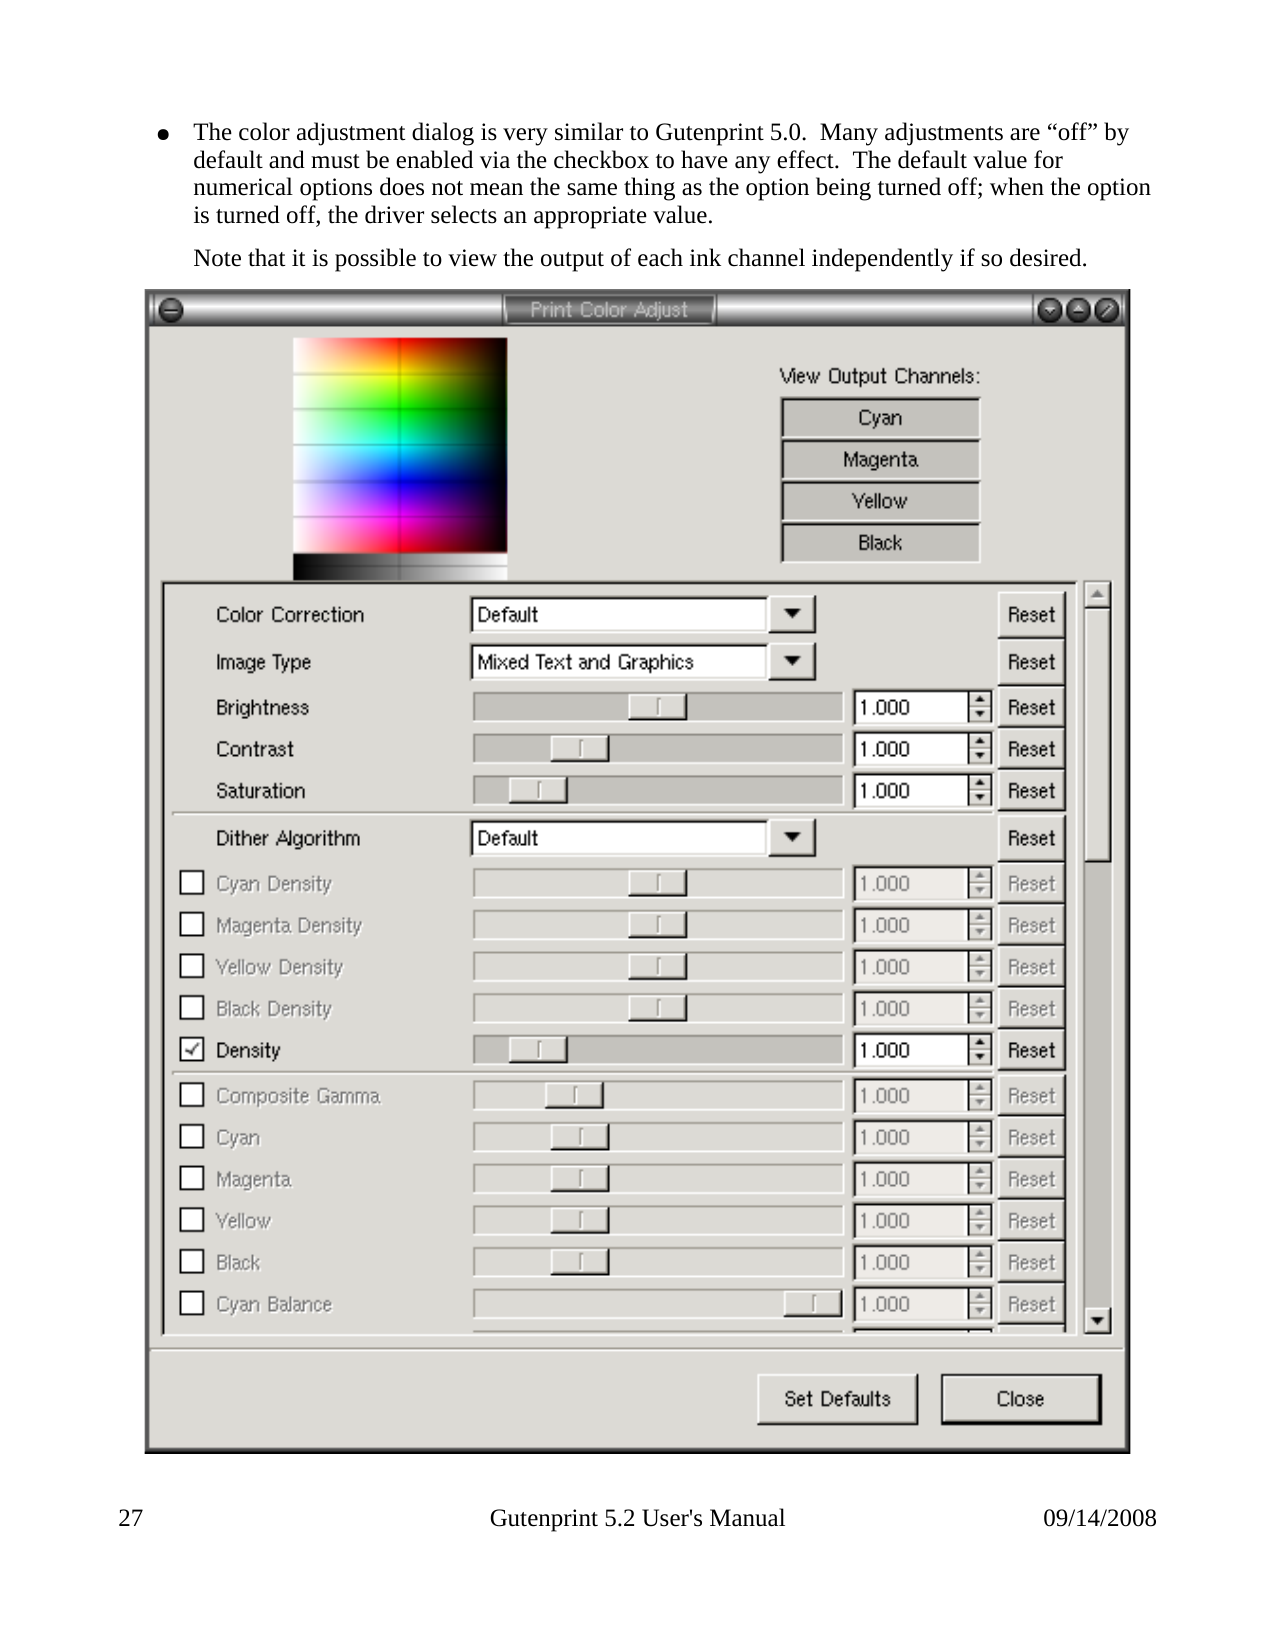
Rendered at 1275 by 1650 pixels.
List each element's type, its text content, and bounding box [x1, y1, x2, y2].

picture [144, 289, 1131, 1454]
table_header [118, 287, 1157, 1453]
list Note that it is possible to view the output of each ink channel independently if so desired. [156, 244, 1157, 272]
list The color adjustment dialog is very similar to Gutenprint 5.0. Many adjustments are “off” by default and must be enabled via the checkbox to have any effect. The default value for numerical options does not mean the same thing as the option being turned off; when the option is turned off, the driver selects an appropriate value. [156, 118, 1157, 229]
table_header [118, 1454, 1157, 1461]
